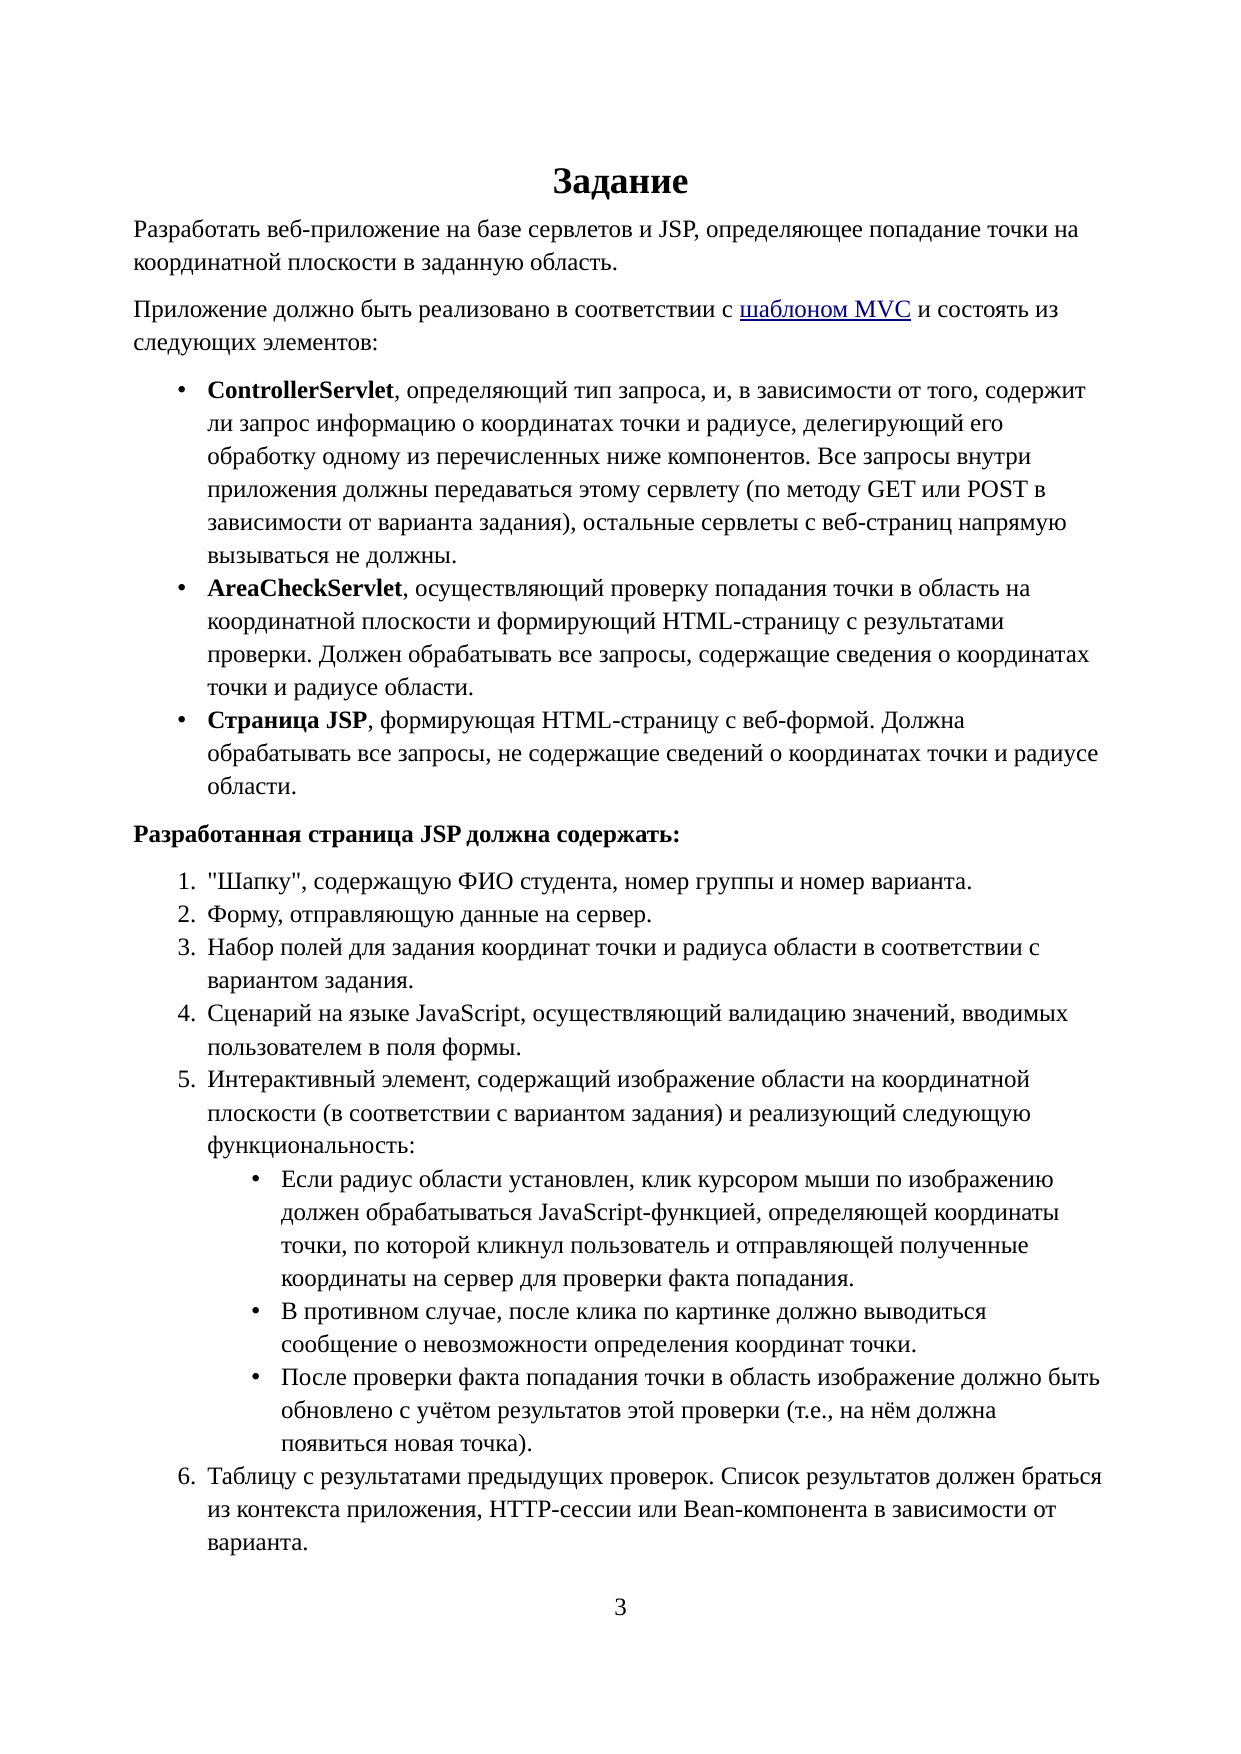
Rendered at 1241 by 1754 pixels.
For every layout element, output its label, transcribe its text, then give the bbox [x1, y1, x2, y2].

list Если радиус области установлен, клик курсором мыши по изображению должен обрабатываться JavaScript-функцией, определяющей координаты точки, по которой кликнул пользователь и отправляющей полученные координаты на сервер для проверки факта попадания. [251, 1164, 1107, 1291]
list "Шапку", содержащую ФИО студента, номер группы и номер варианта. [177, 866, 1107, 895]
list Таблицу с результатами предыдущих проверок. Список результатов должен браться из контекста приложения, HTTP-сессии или Bean-компонента в зависимости от варианта. [177, 1461, 1107, 1556]
subtitle Задание [133, 158, 1107, 201]
list Интерактивный элемент, содержащий изображение области на координатной плоскости (в соответствии с вариантом задания) и реализующий следующую функциональность: [177, 1064, 1107, 1159]
list Сценарий на языке JavaScript, осуществляющий валидацию значений, вводимых пользователем в поля формы. [177, 998, 1107, 1060]
text Разработать веб-приложение на базе сервлетов и JSP, определяющее попадание точки на координатной плоскости в заданную область. [133, 214, 1107, 276]
text Приложение должно быть реализовано в соответствии с шаблоном MVC и состоять из следующих элементов: [133, 294, 1107, 356]
list Набор полей для задания координат точки и радиуса области в соответствии с вариантом задания. [177, 932, 1107, 994]
list Страница JSP, формирующая HTML-страницу с веб-формой. Должна обрабатывать все запросы, не содержащие сведений о координатах точки и радиусе области. [177, 705, 1107, 800]
text Разработанная страница JSP должна содержать: [133, 819, 1107, 848]
list ControllerServlet, определяющий тип запроса, и, в зависимости от того, содержит ли запрос информацию о координатах точки и радиусе, делегирующий его обработку одному из перечисленных ниже компонентов. Все запросы внутри приложения должны передаваться этому сервлету (по методу GET или POST в зависимости от варианта задания), остальные сервлеты с веб-страниц напрямую вызываться не должны. [177, 375, 1107, 569]
list После проверки факта попадания точки в область изображение должно быть обновлено с учётом результатов этой проверки (т.е., на нём должна появиться новая точка). [251, 1362, 1107, 1457]
list В противном случае, после клика по картинке должно выводиться сообщение о невозможности определения координат точки. [251, 1296, 1107, 1357]
list Форму, отправляющую данные на сервер. [177, 899, 1107, 928]
list AreaCheckServlet, осуществляющий проверку попадания точки в область на координатной плоскости и формирующий HTML-страницу с результатами проверки. Должен обрабатывать все запросы, содержащие сведения о координатах точки и радиусе области. [177, 573, 1107, 701]
